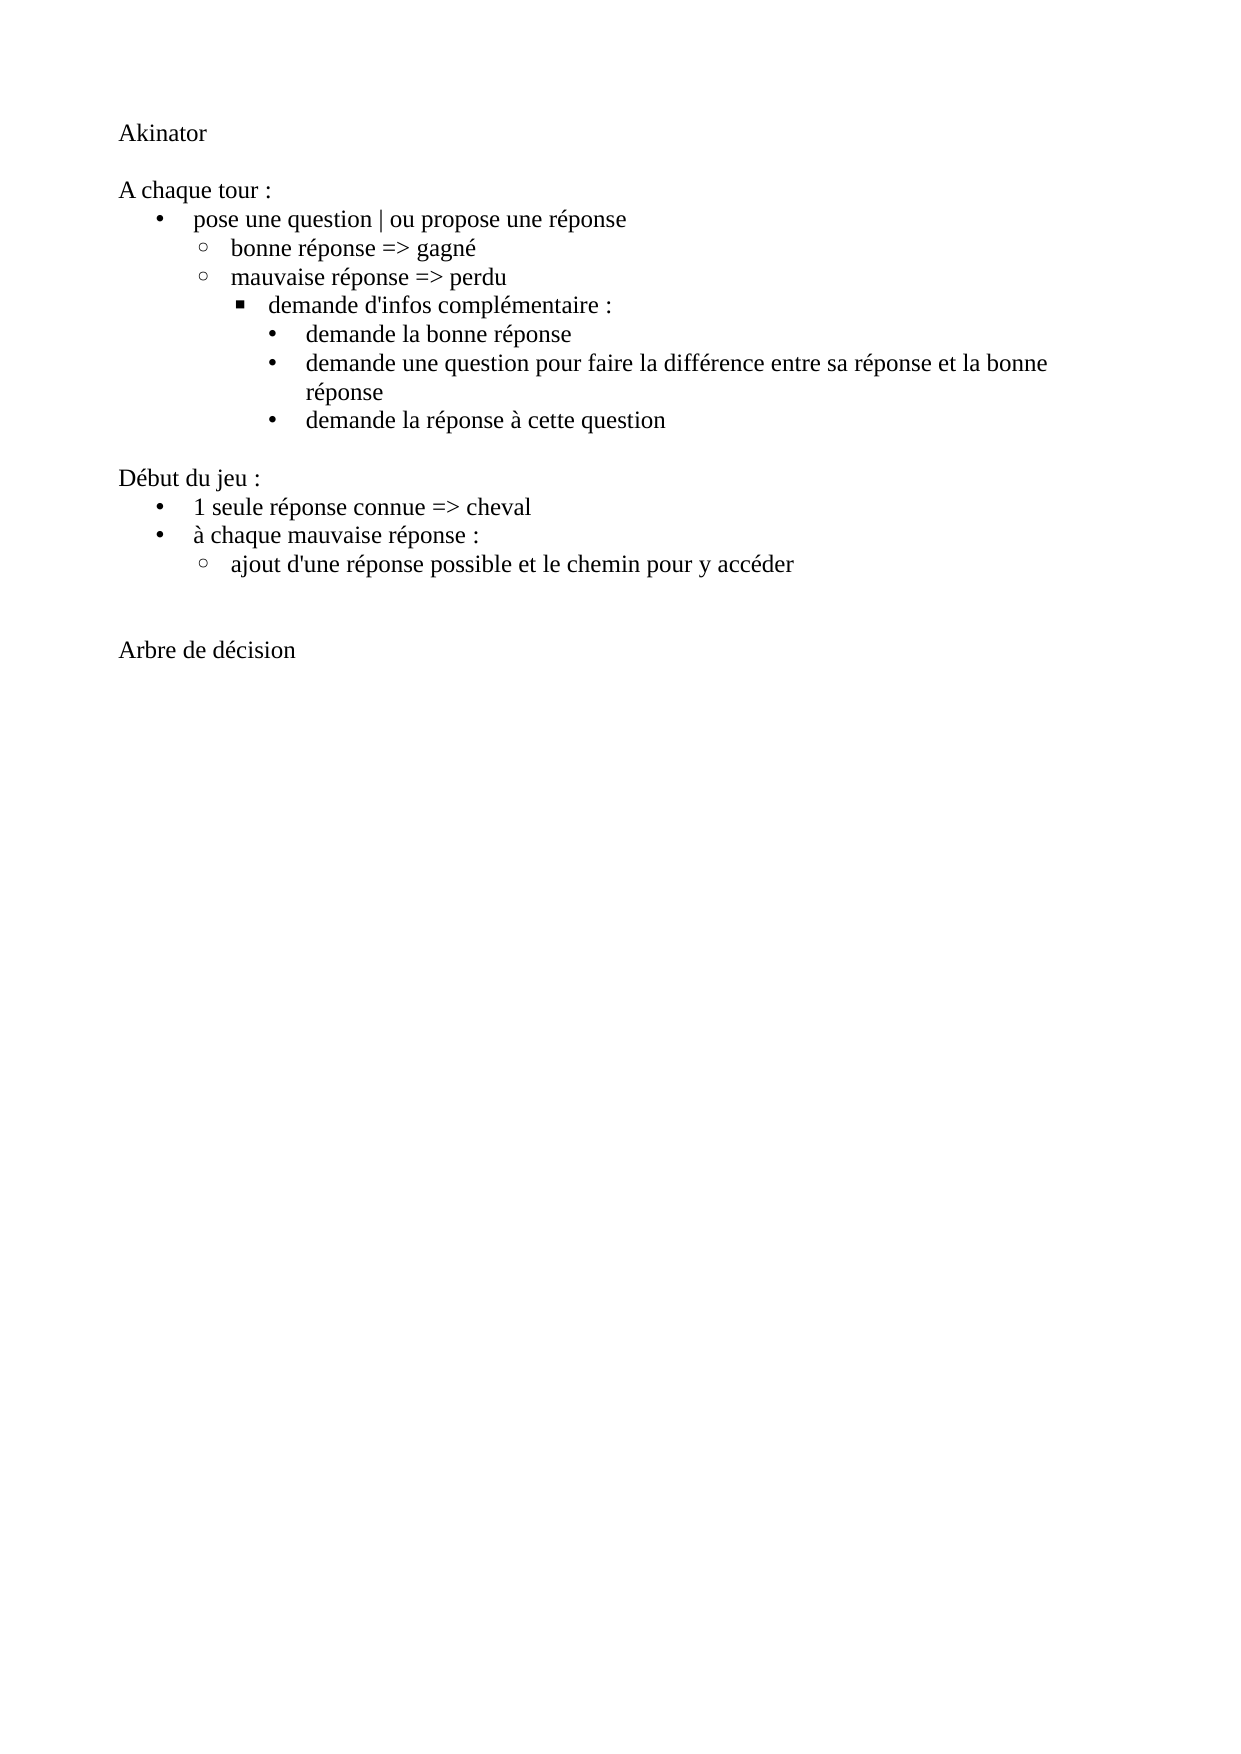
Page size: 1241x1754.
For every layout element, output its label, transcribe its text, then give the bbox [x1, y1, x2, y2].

text Arbre de décision [118, 636, 1122, 664]
list pose une question | ou propose une réponse [156, 204, 1122, 233]
list ajout d'une réponse possible et le chemin pour y accéder [193, 549, 1122, 578]
list demande la bonne réponse [268, 319, 1122, 348]
text Akinator [118, 118, 1122, 147]
list mauvaise réponse => perdu [193, 262, 1122, 291]
list demande une question pour faire la différence entre sa réponse et la bonne réponse [268, 348, 1122, 406]
text Début du jeu : [118, 463, 1122, 492]
list 1 seule réponse connue => cheval [156, 492, 1122, 521]
list demande la réponse à cette question [268, 406, 1122, 434]
text A chaque tour : [118, 176, 1122, 204]
list bonne réponse => gagné [193, 233, 1122, 262]
list demande d'infos complémentaire : [231, 291, 1122, 319]
list à chaque mauvaise réponse : [156, 521, 1122, 549]
